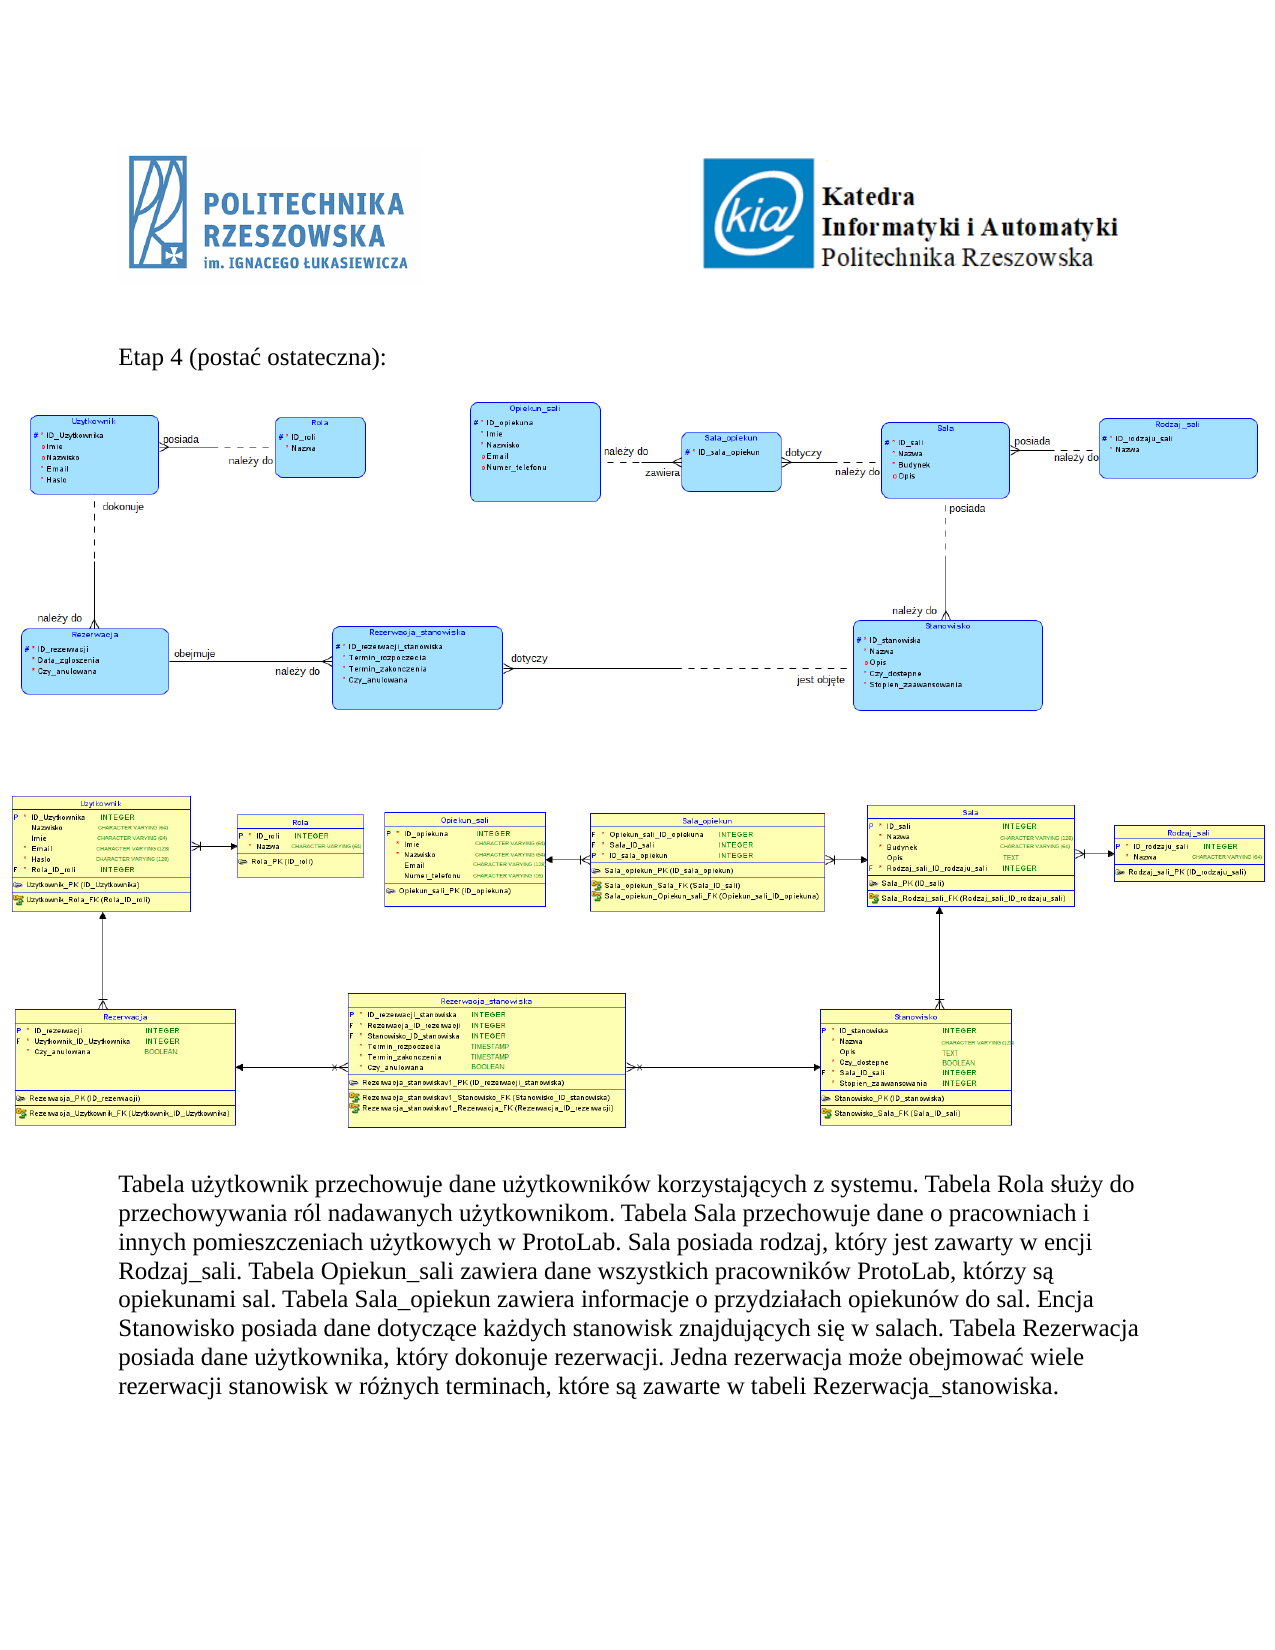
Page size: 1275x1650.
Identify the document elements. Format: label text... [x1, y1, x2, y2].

text Tabela użytkownik przechowuje dane użytkowników korzystających z systemu. Tabela Rola służy do przechowywania ról nadawanych użytkownikom. Tabela Sala przechowuje dane o pracowniach i innych pomieszczeniach użytkowych w ProtoLab. Sala posiada rodzaj, który jest zawarty w encji Rodzaj_sali. Tabela Opiekun_sali zawiera dane wszystkich pracowników ProtoLab, którzy są opiekunami sal. Tabela Sala_opiekun zawiera informacje o przydziałach opiekunów do sal. Encja Stanowisko posiada dane dotyczące każdych stanowisk znajdujących się w salach. Tabela Rezerwacja posiada dane użytkownika, który dokonuje rezerwacji. Jedna rezerwacja może obejmować wiele rezerwacji stanowisk w różnych terminach, które są zawarte w tabeli Rezerwacja_stanowiska. [118, 1169, 1157, 1399]
picture [685, 143, 1147, 286]
picture [0, 371, 1260, 756]
picture [7, 785, 1268, 1141]
picture [118, 147, 423, 284]
text Etap 4 (postać ostateczna): [118, 342, 1157, 371]
